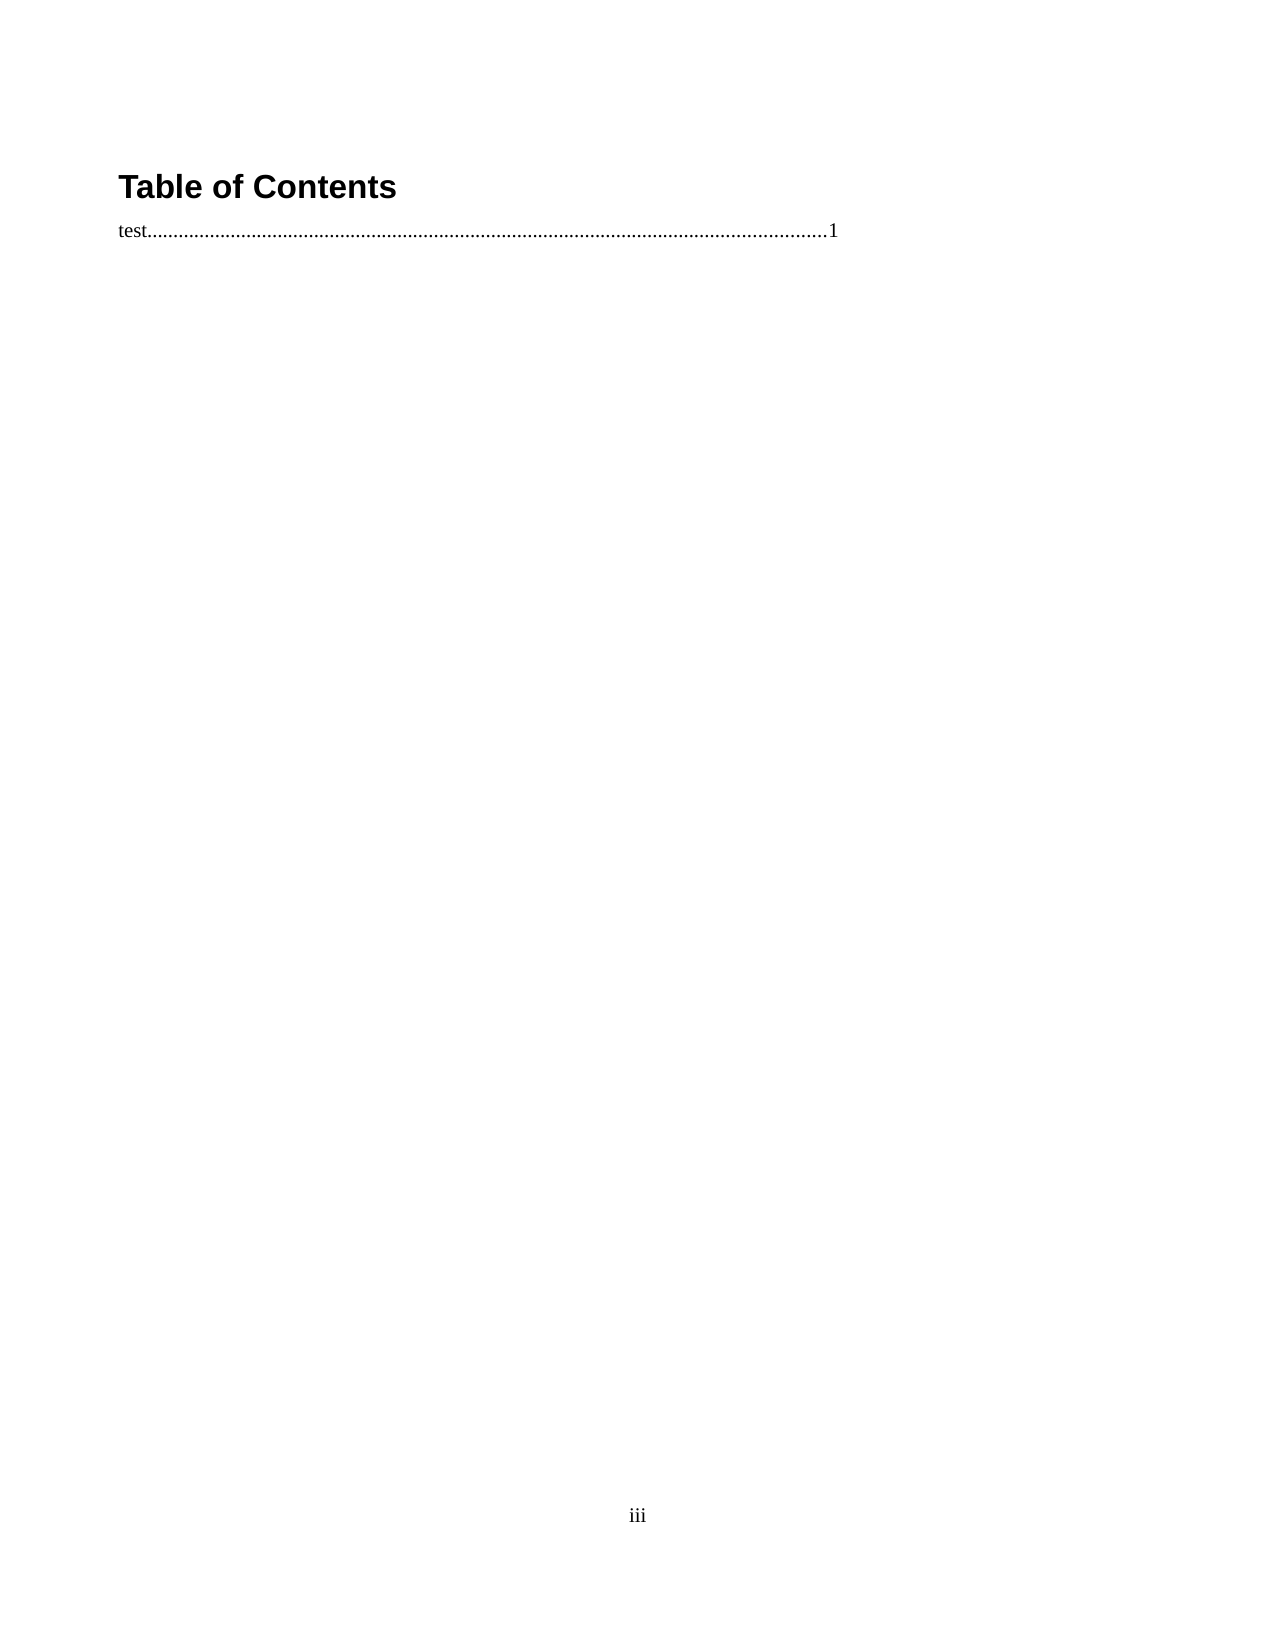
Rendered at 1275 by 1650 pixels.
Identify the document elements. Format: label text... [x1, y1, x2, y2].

text test 1 [118, 218, 1157, 242]
subtitle Table of Contents [118, 167, 1157, 206]
